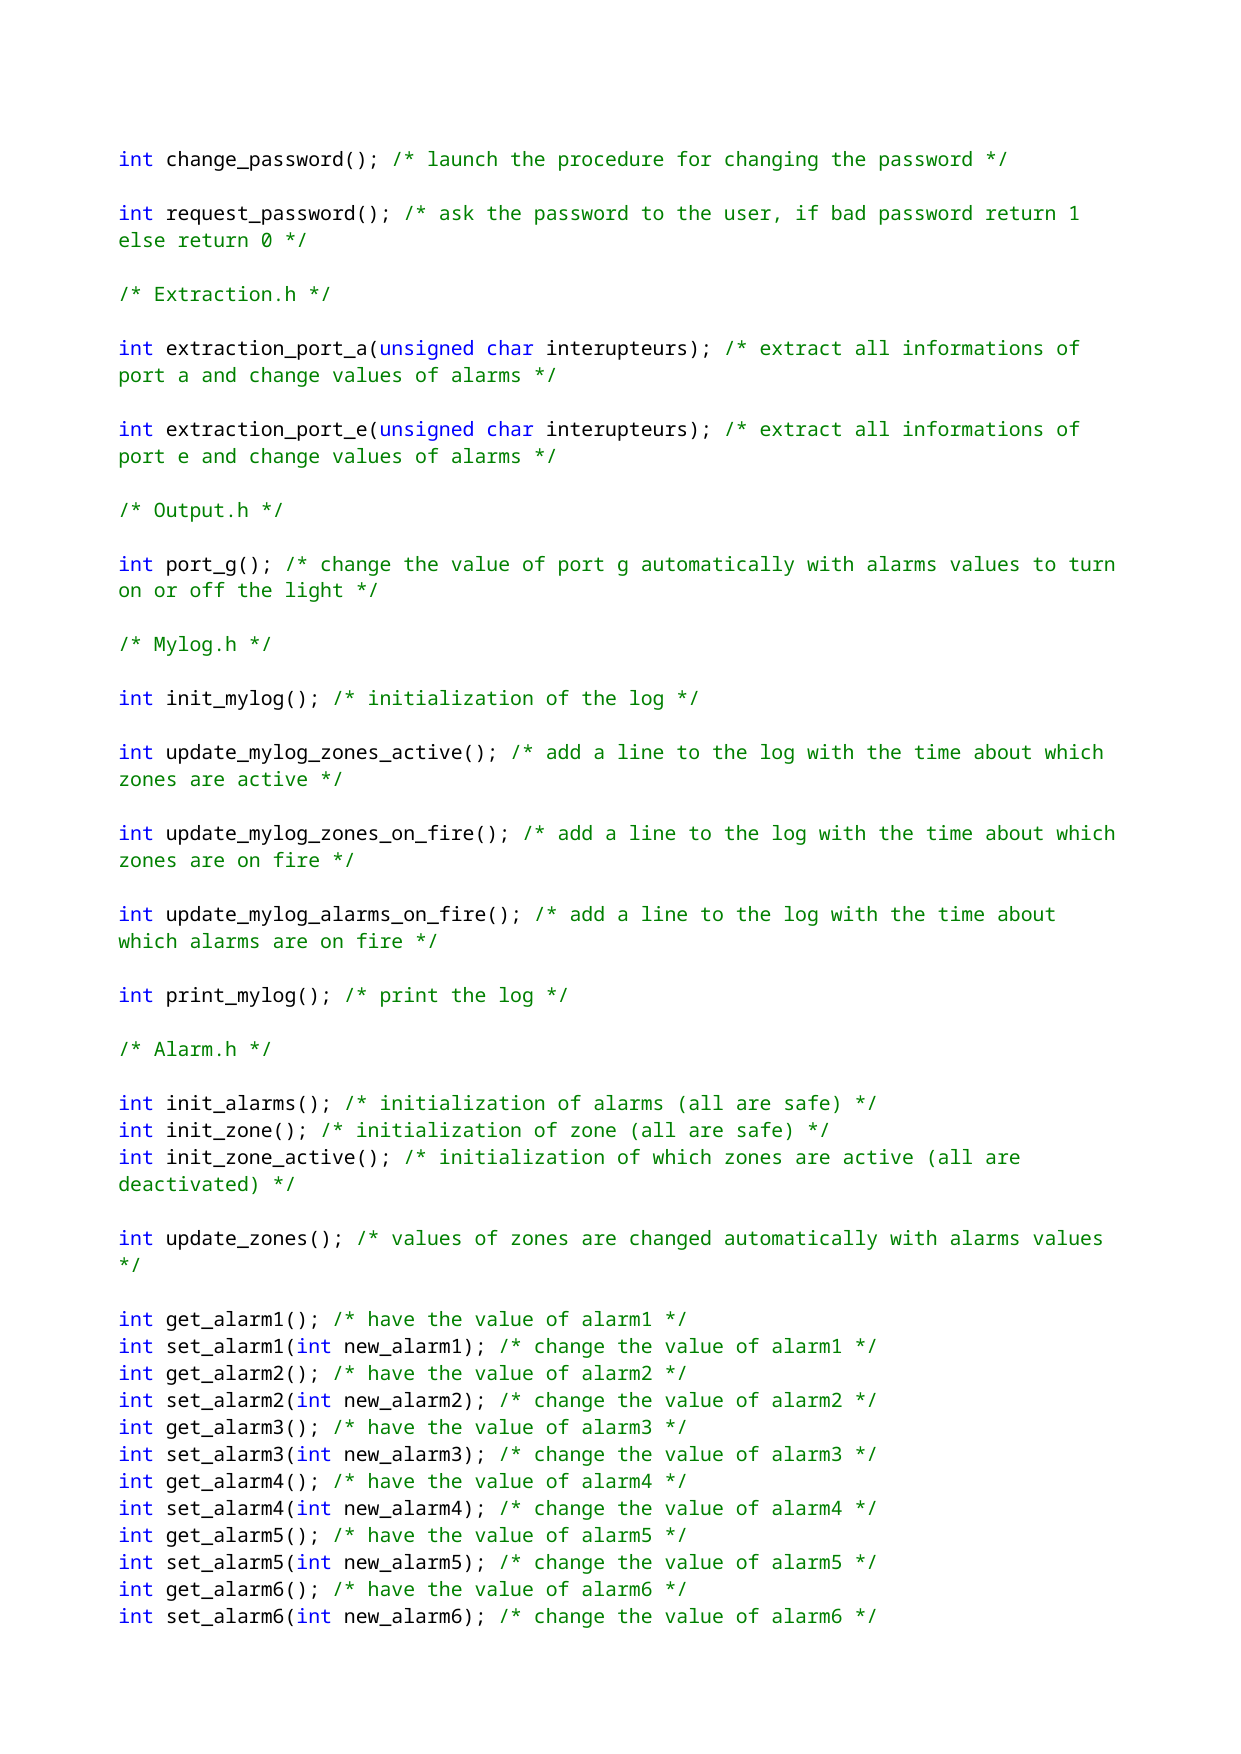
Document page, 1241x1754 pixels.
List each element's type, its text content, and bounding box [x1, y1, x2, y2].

text int set_alarm6(int new_alarm6); /* change the value of alarm6 */ [118, 1602, 1122, 1629]
text /* Output.h */ [118, 496, 1122, 523]
text int get_alarm6(); /* have the value of alarm6 */ [118, 1575, 1122, 1602]
text int port_g(); /* change the value of port g automatically with alarms values to turn on or off the light */ [118, 550, 1122, 604]
text int init_zone(); /* initialization of zone (all are safe) */ [118, 1116, 1122, 1143]
text int get_alarm2(); /* have the value of alarm2 */ [118, 1359, 1122, 1386]
text int init_mylog(); /* initialization of the log */ [118, 685, 1122, 712]
text int get_alarm3(); /* have the value of alarm3 */ [118, 1413, 1122, 1440]
text /* Mylog.h */ [118, 631, 1122, 658]
text int init_alarms(); /* initialization of alarms (all are safe) */ [118, 1089, 1122, 1116]
text int update_mylog_zones_active(); /* add a line to the log with the time about which zones are active */ [118, 739, 1122, 793]
text int update_mylog_zones_on_fire(); /* add a line to the log with the time about which zones are on fire */ [118, 819, 1122, 873]
text int get_alarm5(); /* have the value of alarm5 */ [118, 1521, 1122, 1548]
text int set_alarm2(int new_alarm2); /* change the value of alarm2 */ [118, 1386, 1122, 1413]
text int update_mylog_alarms_on_fire(); /* add a line to the log with the time about which alarms are on fire */ [118, 901, 1122, 954]
text int request_password(); /* ask the password to the user, if bad password return 1 else return 0 */ [118, 199, 1122, 253]
text /* Extraction.h */ [118, 280, 1122, 307]
text int extraction_port_a(unsigned char interupteurs); /* extract all informations of port a and change values of alarms */ [118, 334, 1122, 388]
text int init_zone_active(); /* initialization of which zones are active (all are deactivated) */ [118, 1143, 1122, 1197]
text int change_password(); /* launch the procedure for changing the password */ [118, 145, 1122, 172]
text int get_alarm1(); /* have the value of alarm1 */ [118, 1305, 1122, 1332]
text int extraction_port_e(unsigned char interupteurs); /* extract all informations of port e and change values of alarms */ [118, 415, 1122, 469]
text int set_alarm3(int new_alarm3); /* change the value of alarm3 */ [118, 1440, 1122, 1467]
text int print_mylog(); /* print the log */ [118, 981, 1122, 1008]
text int set_alarm5(int new_alarm5); /* change the value of alarm5 */ [118, 1548, 1122, 1575]
text int get_alarm4(); /* have the value of alarm4 */ [118, 1467, 1122, 1494]
text int update_zones(); /* values of zones are changed automatically with alarms values */ [118, 1224, 1122, 1278]
text /* Alarm.h */ [118, 1035, 1122, 1062]
text int set_alarm1(int new_alarm1); /* change the value of alarm1 */ [118, 1332, 1122, 1359]
text int set_alarm4(int new_alarm4); /* change the value of alarm4 */ [118, 1494, 1122, 1521]
